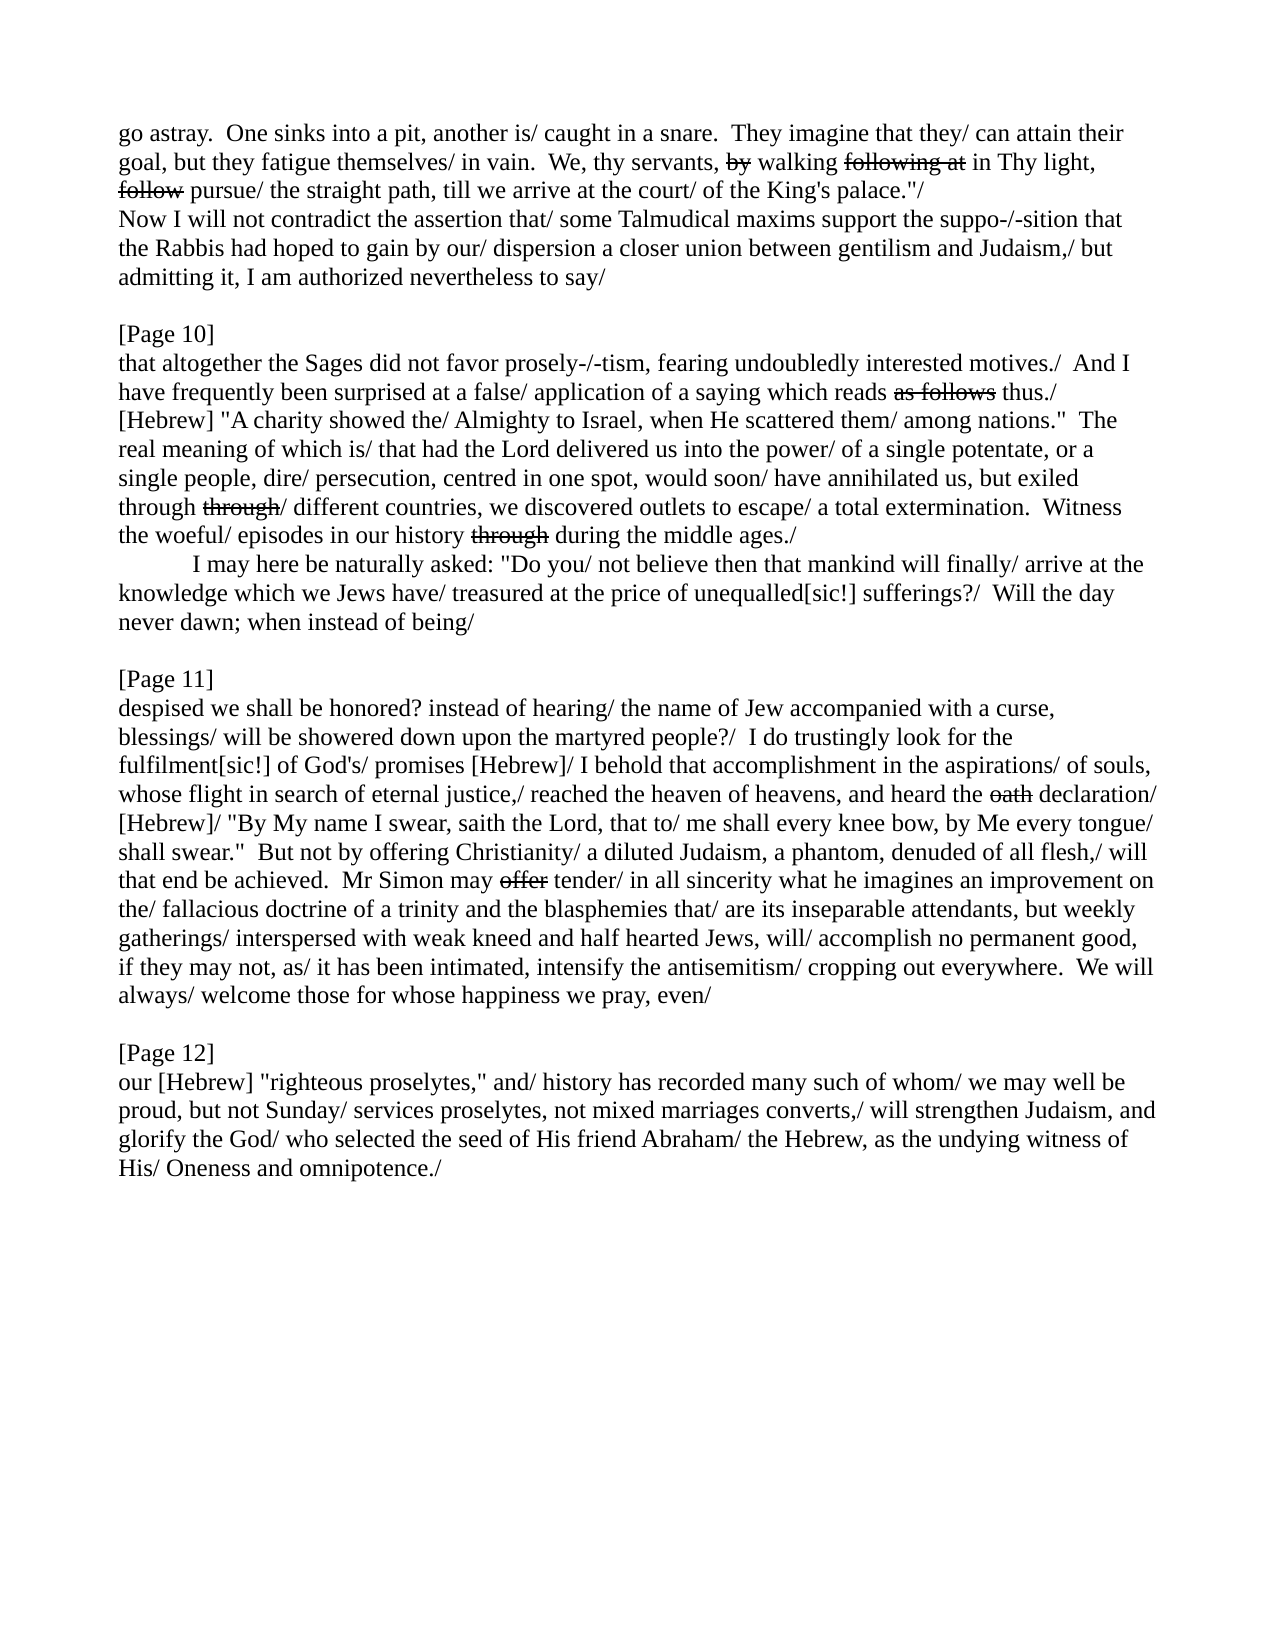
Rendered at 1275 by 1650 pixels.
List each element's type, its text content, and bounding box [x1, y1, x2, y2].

text that altogether the Sages did not favor prosely-/-tism, fearing undoubledly interested motives./ And I have frequently been surprised at a false/ application of a saying which reads as follows thus./ [Hebrew] "A charity showed the/ Almighty to Israel, when He scattered them/ among nations." The real meaning of which is/ that had the Lord delivered us into the power/ of a single potentate, or a single people, dire/ persecution, centred in one spot, would soon/ have annihilated us, but exiled through through/ different countries, we discovered outlets to escape/ a total extermination. Witness the woeful/ episodes in our history through during the middle ages./ [118, 348, 1157, 549]
text Now I will not contradict the assertion that/ some Talmudical maxims support the suppo-/-sition that the Rabbis had hoped to gain by our/ dispersion a closer union between gentilism and Judaism,/ but admitting it, I am authorized nevertheless to say/ [118, 204, 1157, 291]
text [Page 12] [118, 1038, 1157, 1067]
text our [Hebrew] "righteous proselytes," and/ history has recorded many such of whom/ we may well be proud, but not Sunday/ services proselytes, not mixed marriages converts,/ will strengthen Judaism, and glorify the God/ who selected the seed of His friend Abraham/ the Hebrew, as the undying witness of His/ Oneness and omnipotence./ [118, 1067, 1157, 1182]
text [Page 11] [118, 664, 1157, 693]
text despised we shall be honored? instead of hearing/ the name of Jew accompanied with a curse, blessings/ will be showered down upon the martyred people?/ I do trustingly look for the fulfilment[sic!] of God's/ promises [Hebrew]/ I behold that accomplishment in the aspirations/ of souls, whose flight in search of eternal justice,/ reached the heaven of heavens, and heard the oath declaration/ [Hebrew]/ "By My name I swear, saith the Lord, that to/ me shall every knee bow, by Me every tongue/ shall swear." But not by offering Christianity/ a diluted Judaism, a phantom, denuded of all flesh,/ will that end be achieved. Mr Simon may offer tender/ in all sincerity what he imagines an improvement on the/ fallacious doctrine of a trinity and the blasphemies that/ are its inseparable attendants, but weekly gatherings/ interspersed with weak kneed and half hearted Jews, will/ accomplish no permanent good, if they may not, as/ it has been intimated, intensify the antisemitism/ cropping out everywhere. We will always/ welcome those for whose happiness we pray, even/ [118, 693, 1157, 1009]
text I may here be naturally asked: "Do you/ not believe then that mankind will finally/ arrive at the knowledge which we Jews have/ treasured at the price of unequalled[sic!] sufferings?/ Will the day never dawn; when instead of being/ [118, 549, 1157, 636]
text go astray. One sinks into a pit, another is/ caught in a snare. They imagine that they/ can attain their goal, but they fatigue themselves/ in vain. We, thy servants, by walking following at in Thy light, follow pursue/ the straight path, till we arrive at the court/ of the King's palace."/ [118, 118, 1157, 204]
text [Page 10] [118, 319, 1157, 348]
